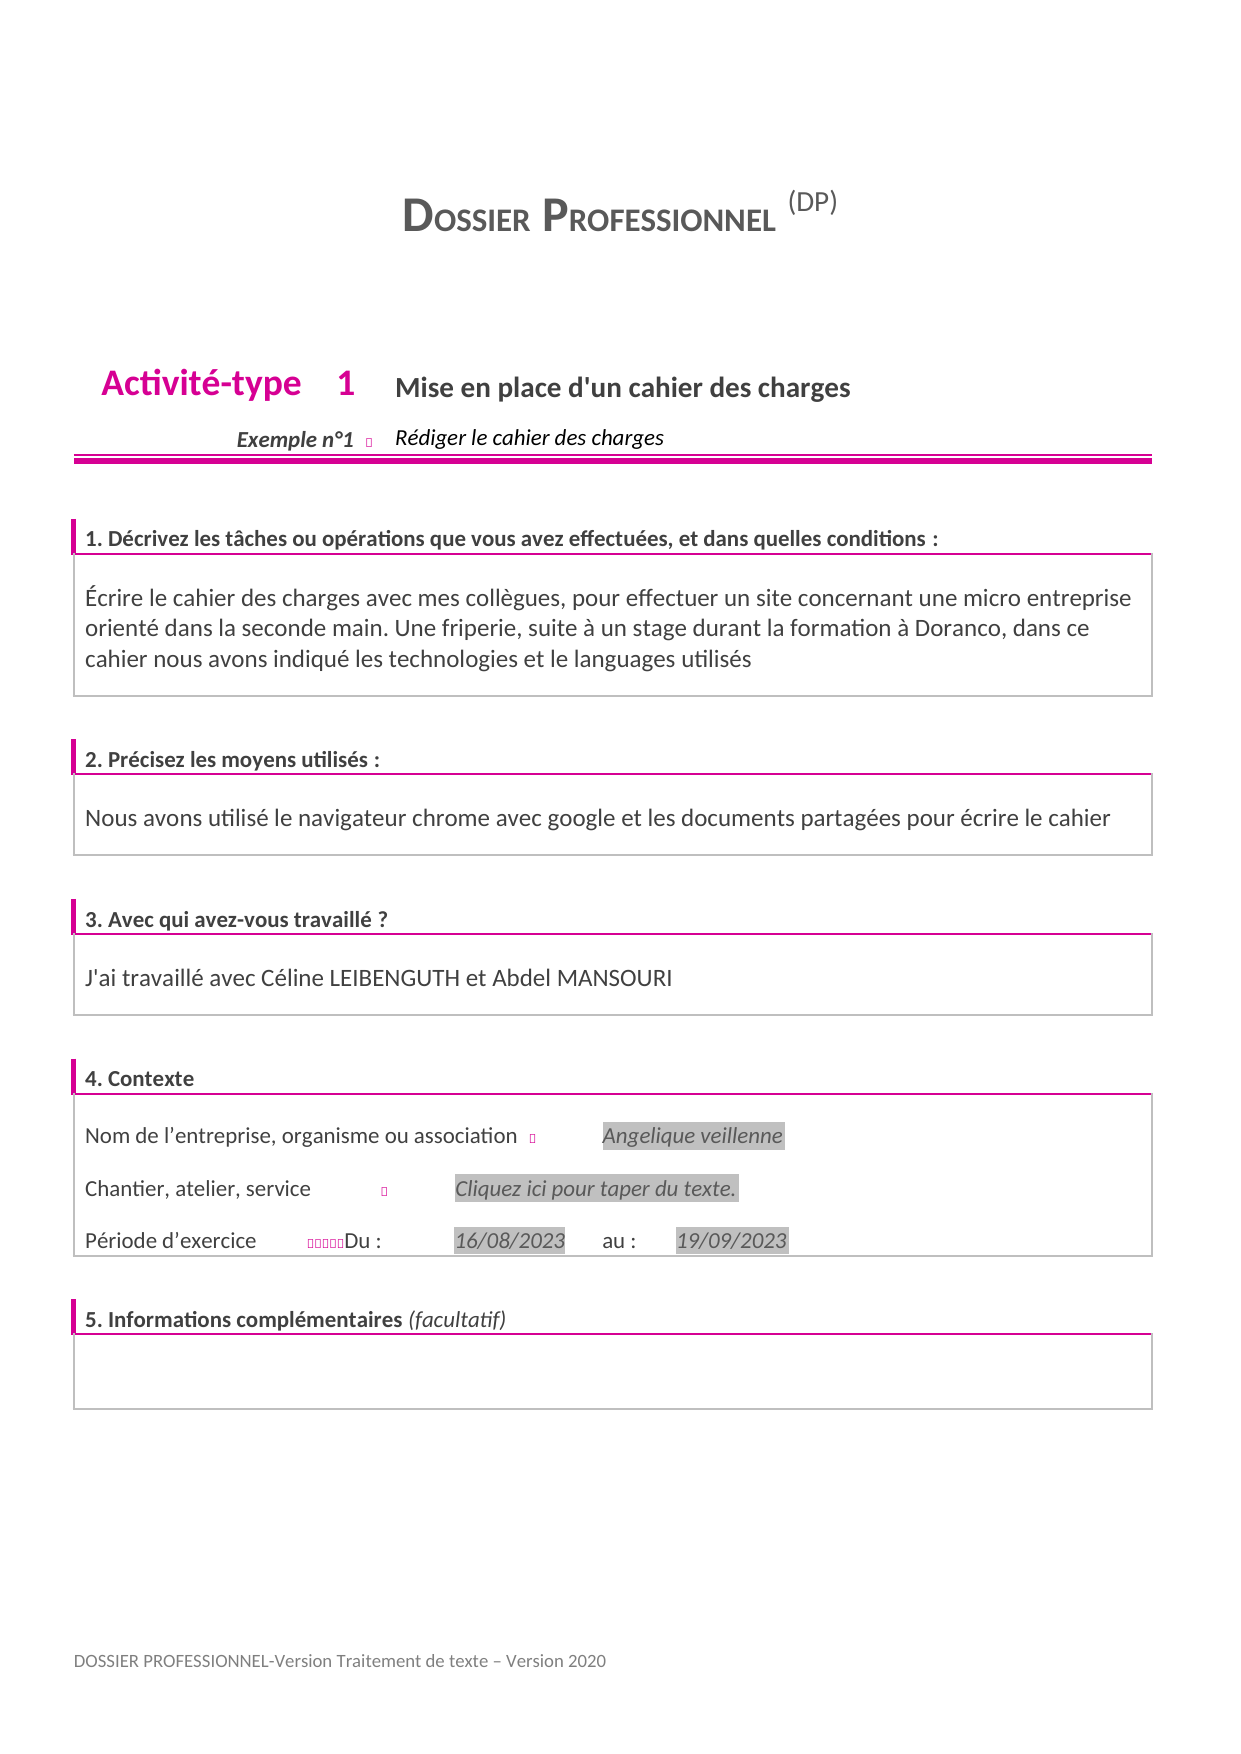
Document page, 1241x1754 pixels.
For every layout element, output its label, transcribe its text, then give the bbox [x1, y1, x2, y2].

table_cell [74, 718, 1152, 739]
table_cell Angelique veillenne [578, 1116, 1151, 1155]
table_cell Période d’exercice Du : 16/08/2023 au : 19/09/2023 [75, 1208, 1151, 1254]
table_cell [74, 856, 1152, 878]
table_cell Nom de l’entreprise, organisme ou association  [75, 1116, 578, 1155]
table_cell Chantier, atelier, service  [75, 1155, 444, 1208]
table_cell [75, 993, 1151, 1014]
table_cell [74, 1278, 1152, 1299]
table_cell Écrire le cahier des charges avec mes collègues, pour effectuer un site concernant une micro entreprise orienté dans la seconde main. Une friperie, suite à un stage durant la formation à Doranco, dans ce cahier nous avons indiqué les technologies et le languages utilisés [75, 576, 1151, 673]
table_cell [74, 1016, 1152, 1037]
table_cell [74, 1257, 1152, 1278]
table_cell [75, 775, 1151, 797]
table_cell J'ai travaillé avec Céline LEIBENGUTH et Abdel MANSOURI [75, 956, 1151, 993]
table_cell [75, 935, 1151, 956]
table_cell [75, 1335, 1151, 1350]
table_cell 2. Précisez les moyens utilisés : [76, 739, 1152, 773]
table_cell Exemple n°1  [74, 405, 384, 454]
table_cell Rédiger le cahier des charges [384, 405, 1152, 454]
table_cell [75, 1095, 578, 1116]
table_cell 5. Informations complémentaires (facultatif) [76, 1299, 1152, 1333]
table_cell [75, 674, 1151, 695]
table_cell [74, 464, 1152, 497]
table_cell [75, 1386, 1151, 1408]
table_cell [75, 1350, 1151, 1386]
table_cell 1. Décrivez les tâches ou opérations que vous avez effectuées, et dans quelles conditions : [76, 519, 1152, 553]
table_cell Nous avons utilisé le navigateur chrome avec google et les documents partagées pour écrire le cahier [75, 797, 1151, 833]
table_cell [74, 498, 1152, 519]
table_header Activité-type [74, 353, 325, 405]
table_cell [75, 555, 1151, 576]
table_cell [74, 878, 1152, 899]
table_cell [74, 1037, 1152, 1058]
table_header Mise en place d'un cahier des charges [384, 353, 1152, 405]
table_cell [75, 833, 1151, 854]
table_cell Cliquez ici pour taper du texte. [444, 1155, 1151, 1208]
table_cell [578, 1095, 1151, 1116]
table_header 1 [325, 353, 384, 405]
table_cell 3. Avec qui avez-vous travaillé ? [76, 899, 1152, 933]
table_cell [74, 697, 1152, 718]
table_cell 4. Contexte [76, 1059, 1152, 1092]
